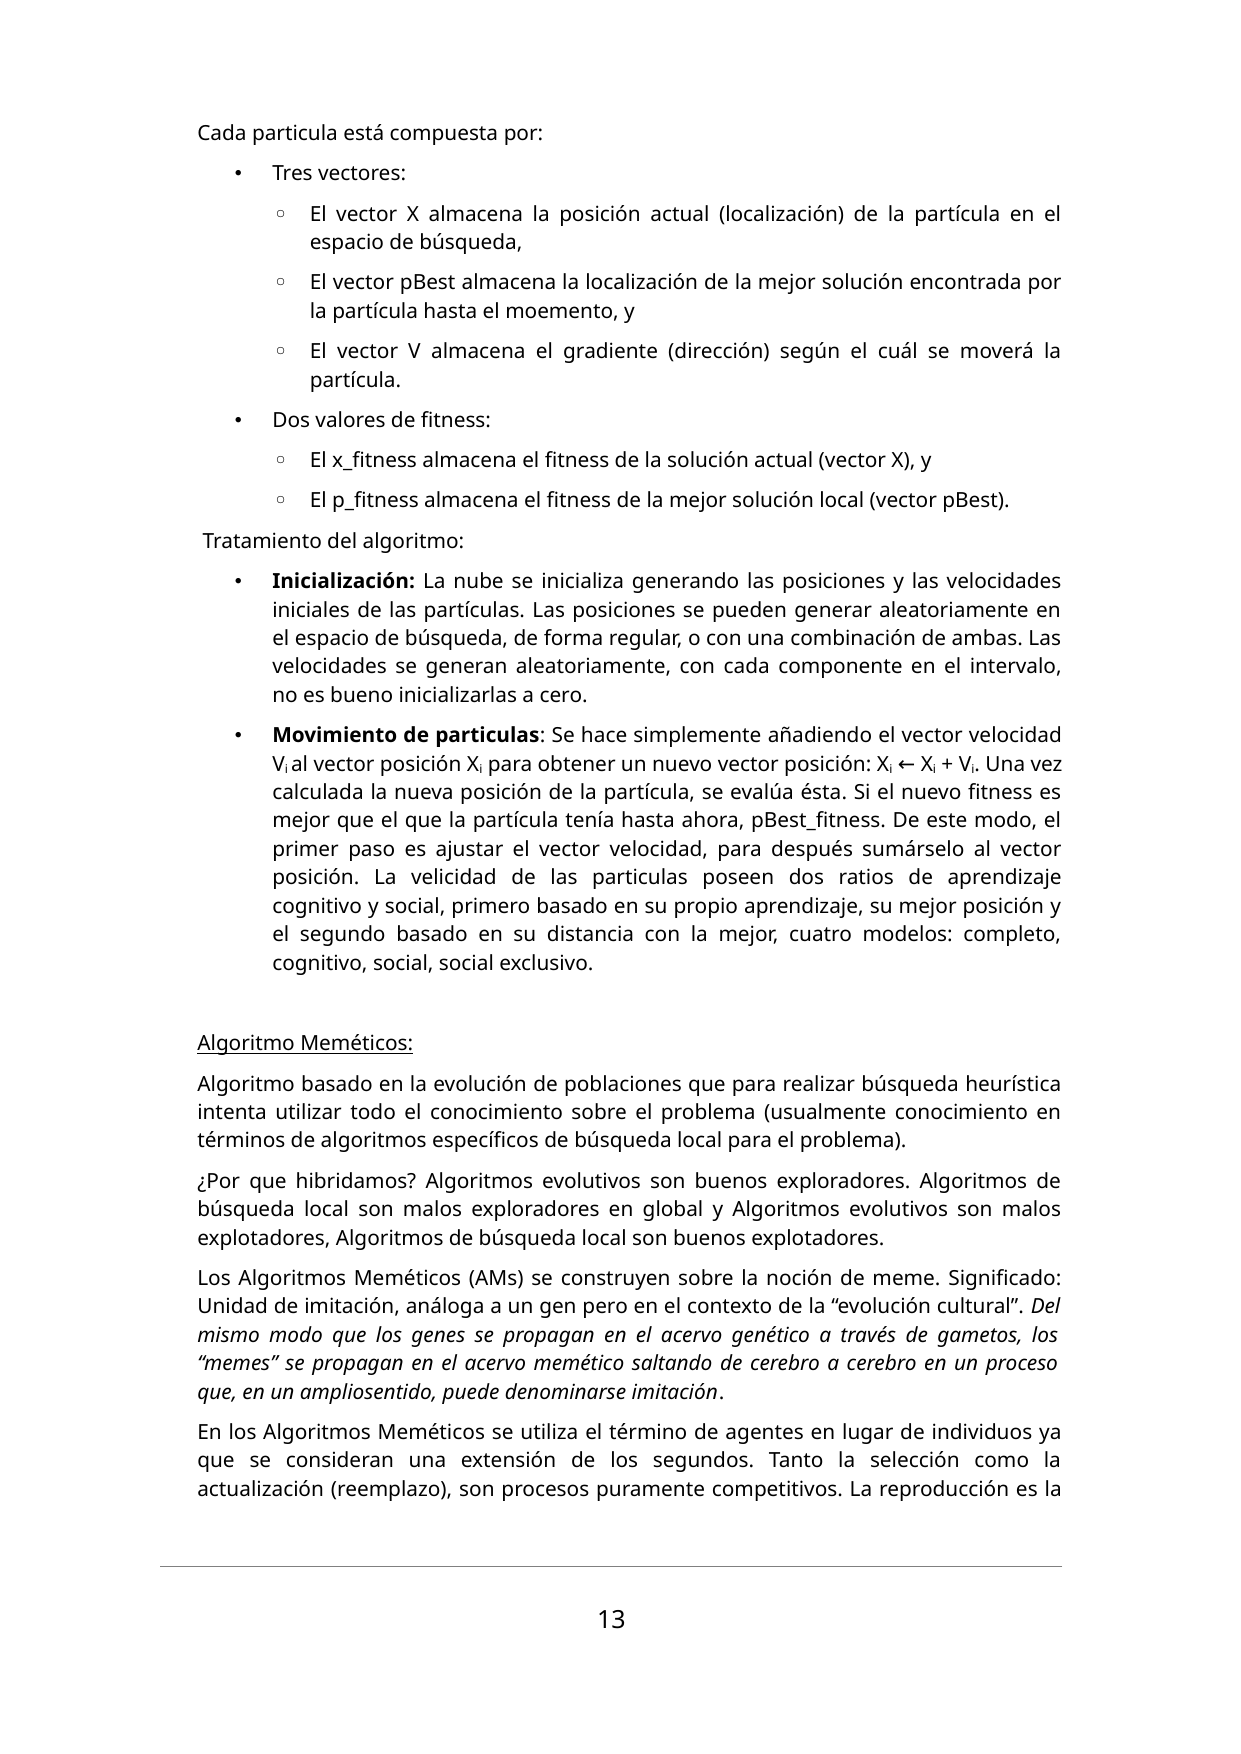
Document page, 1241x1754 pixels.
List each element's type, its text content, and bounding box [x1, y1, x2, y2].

list El x_fitness almacena el fitness de la solución actual (vector X), y [272, 445, 1062, 474]
list El p_fitness almacena el fitness de la mejor solución local (vector pBest). [272, 486, 1062, 514]
list Tratamiento del algoritmo: [159, 526, 1062, 554]
list Tres vectores: [234, 158, 1062, 187]
list El vector pBest almacena la localización de la mejor solución encontrada por la partícula hasta el moemento, y [272, 267, 1062, 324]
list El vector X almacena la posición actual (localización) de la partícula en el espacio de búsqueda, [272, 199, 1062, 256]
list En los Algoritmos Meméticos se utiliza el término de agentes en lugar de individuos ya que se consideran una extensión de los segundos. Tanto la selección como la actualización (reemplazo), son procesos puramente competitivos. La reproducción es la [159, 1417, 1062, 1502]
list Cada particula está compuesta por: [159, 118, 1062, 147]
list Algoritmo Meméticos: [159, 1028, 1062, 1057]
list El vector V almacena el gradiente (dirección) según el cuál se moverá la partícula. [272, 336, 1062, 393]
list Dos valores de fitness: [234, 405, 1062, 433]
list ¿Por que hibridamos? Algoritmos evolutivos son buenos exploradores. Algoritmos de búsqueda local son malos exploradores en global y Algoritmos evolutivos son malos explotadores, Algoritmos de búsqueda local son buenos explotadores. [159, 1166, 1062, 1251]
list Inicialización: La nube se inicializa generando las posiciones y las velocidades iniciales de las partículas. Las posiciones se pueden generar aleatoriamente en el espacio de búsqueda, de forma regular, o con una combinación de ambas. Las velocidades se generan aleatoriamente, con cada componente en el intervalo, no es bueno inicializarlas a cero. [234, 566, 1062, 708]
list Los Algoritmos Meméticos (AMs) se construyen sobre la noción de meme. Significado: Unidad de imitación, análoga a un gen pero en el contexto de la “evolución cultural”. Del mismo modo que los genes se propagan en el acervo genético a través de gametos, los “memes” se propagan en el acervo memético saltando de cerebro a cerebro en un proceso que, en un ampliosentido, puede denominarse imitación. [159, 1263, 1062, 1405]
list Algoritmo basado en la evolución de poblaciones que para realizar búsqueda heurística intenta utilizar todo el conocimiento sobre el problema (usualmente conocimiento en términos de algoritmos específicos de búsqueda local para el problema). [159, 1069, 1062, 1154]
list Movimiento de particulas: Se hace simplemente añadiendo el vector velocidad Vi al vector posición Xi para obtener un nuevo vector posición: Xi ← Xi + Vi. Una vez calculada la nueva posición de la partícula, se evalúa ésta. Si el nuevo fitness es mejor que el que la partícula tenía hasta ahora, pBest_fitness. De este modo, el primer paso es ajustar el vector velocidad, para después sumárselo al vector posición. La velicidad de las particulas poseen dos ratios de aprendizaje cognitivo y social, primero basado en su propio aprendizaje, su mejor posición y el segundo basado en su distancia con la mejor, cuatro modelos: completo, cognitivo, social, social exclusivo. [234, 720, 1062, 976]
